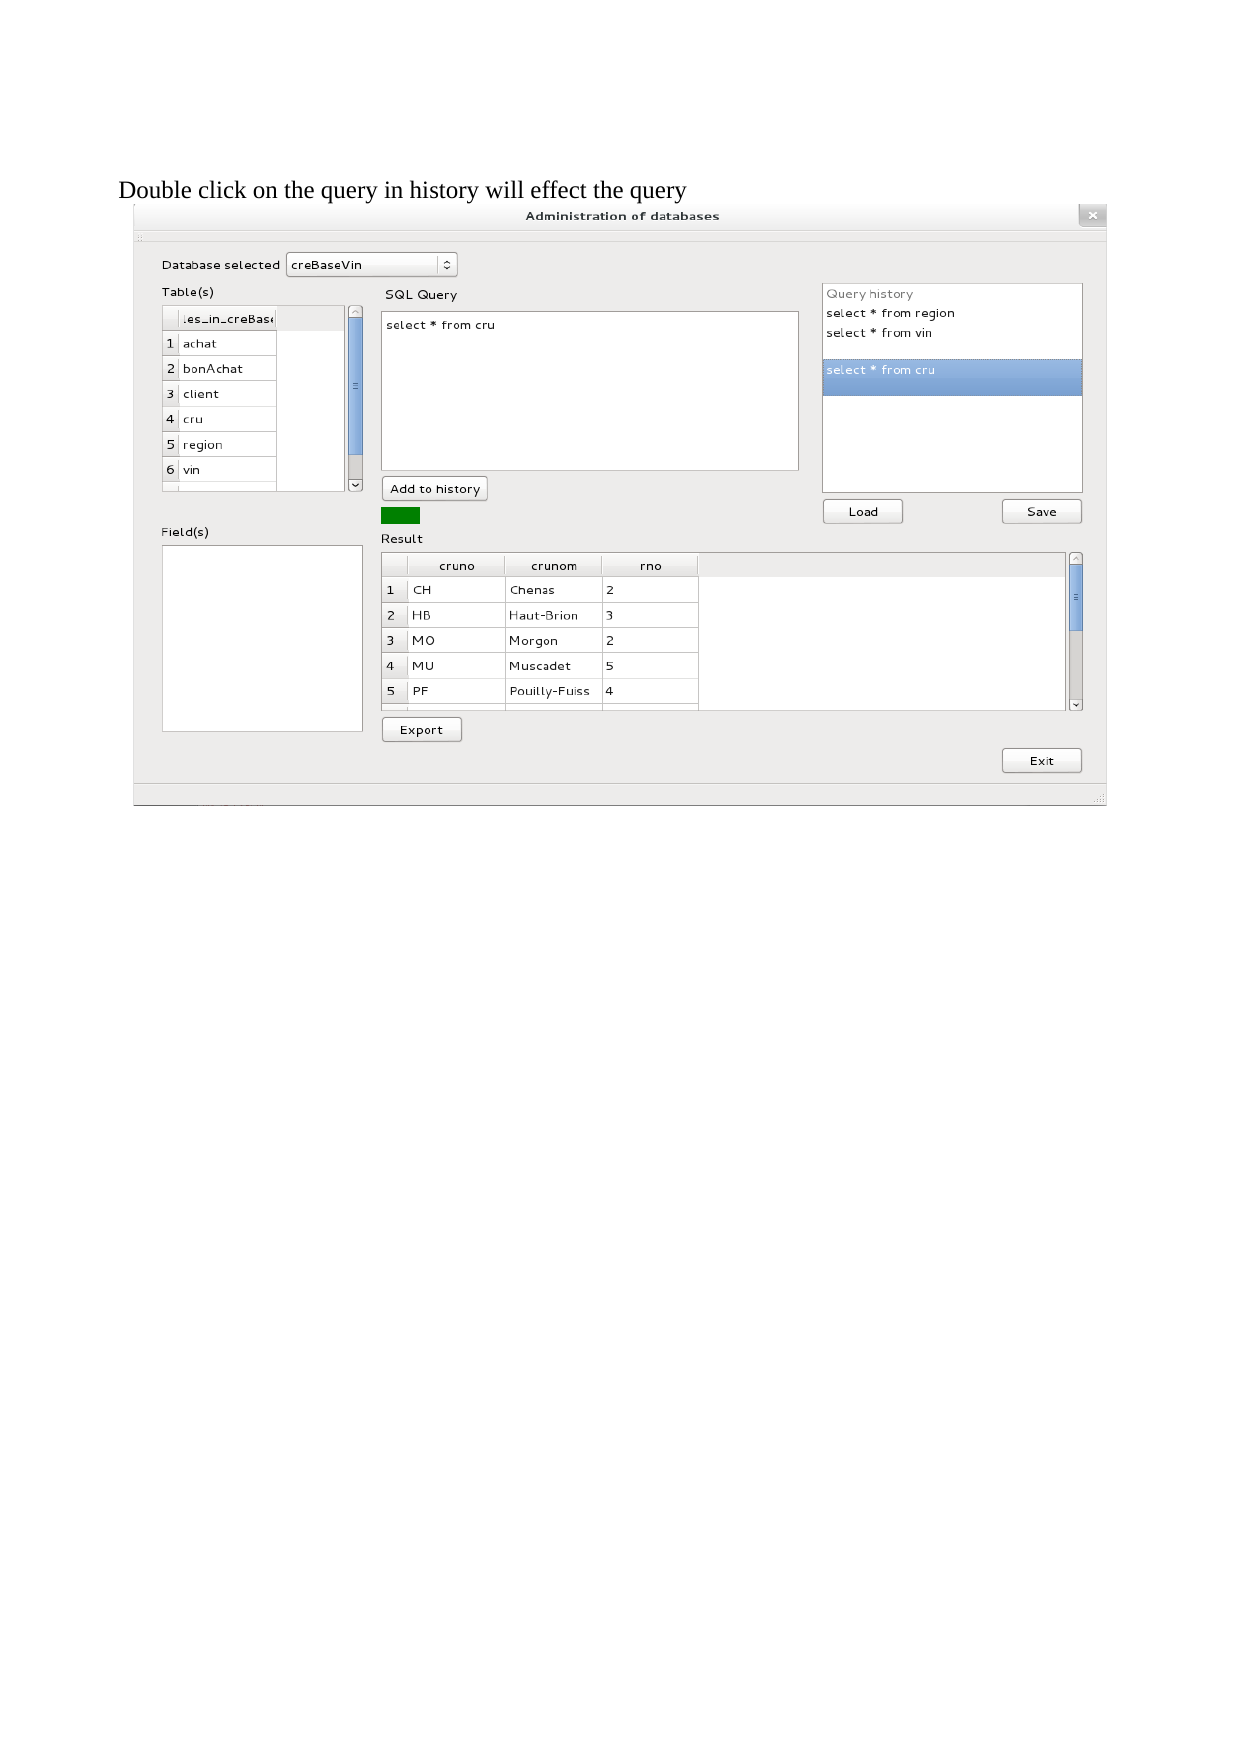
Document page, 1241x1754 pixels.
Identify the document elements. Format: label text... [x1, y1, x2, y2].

text Double click on the query in history will effect the query [118, 176, 1122, 204]
picture [133, 204, 1107, 806]
